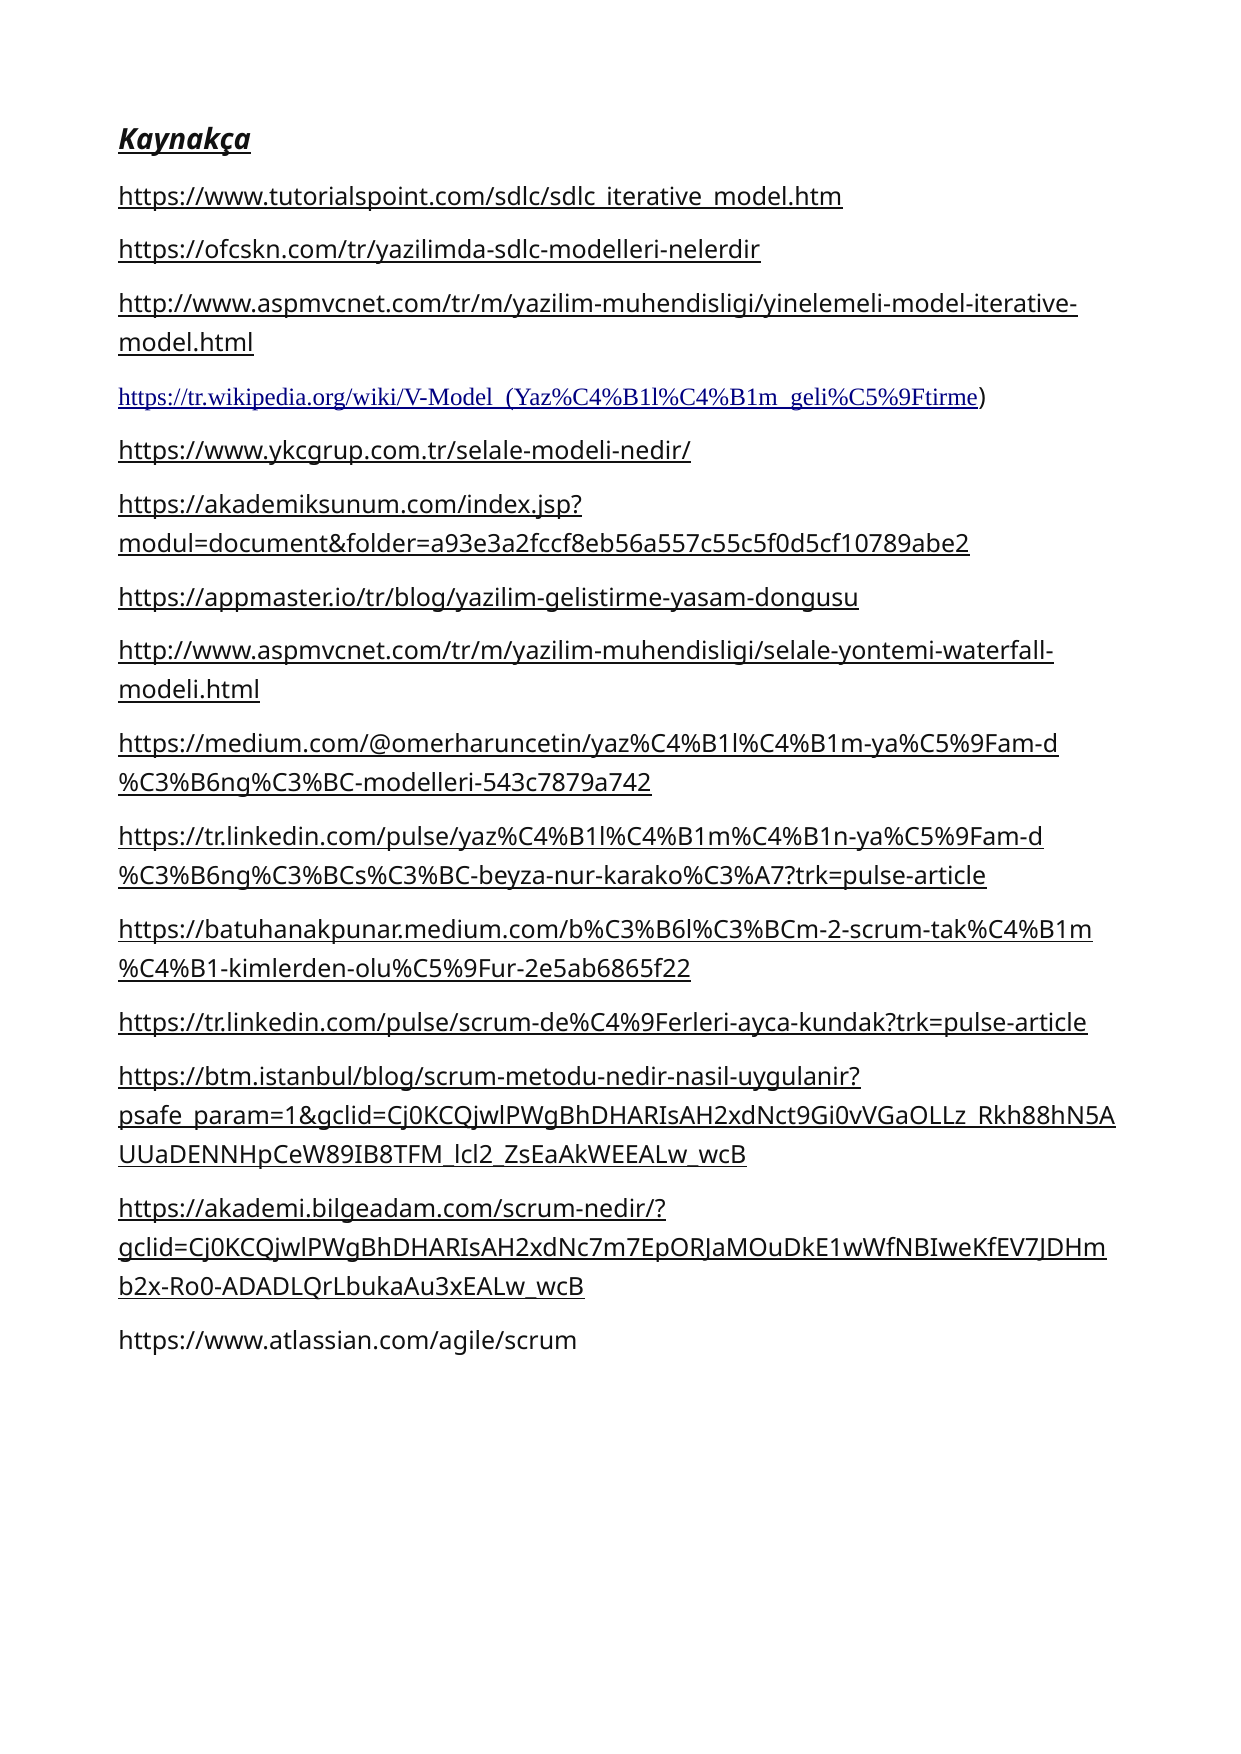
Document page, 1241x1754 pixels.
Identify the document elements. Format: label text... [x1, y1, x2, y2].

text https://www.tutorialspoint.com/sdlc/sdlc_iterative_model.htm [118, 178, 1122, 212]
text https://www.atlassian.com/agile/scrum [118, 1322, 1122, 1357]
text https://akademiksunum.com/index.jsp?modul=document&folder=a93e3a2fccf8eb56a557c55c5f0d5cf10789abe2 [118, 486, 1122, 559]
text https://tr.linkedin.com/pulse/yaz%C4%B1l%C4%B1m%C4%B1n-ya%C5%9Fam-d%C3%B6ng%C3%BCs%C3%BC-beyza-nur-karako%C3%A7?trk=pulse-article [118, 819, 1122, 892]
text https://appmaster.io/tr/blog/yazilim-gelistirme-yasam-dongusu [118, 579, 1122, 613]
text https://tr.wikipedia.org/wiki/V-Model_(Yaz%C4%B1l%C4%B1m_geli%C5%9Ftirme) [118, 379, 1122, 413]
text https://tr.linkedin.com/pulse/scrum-de%C4%9Ferleri-ayca-kundak?trk=pulse-article [118, 1004, 1122, 1039]
text https://btm.istanbul/blog/scrum-metodu-nedir-nasil-uygulanir?psafe_param=1&gclid=Cj0KCQjwlPWgBhDHARIsAH2xdNct9Gi0vVGaOLLz_Rkh88hN5AUUaDENNHpCeW89IB8TFM_lcl2_ZsEaAkWEEALw_wcB [118, 1058, 1122, 1171]
text https://medium.com/@omerharuncetin/yaz%C4%B1l%C4%B1m-ya%C5%9Fam-d%C3%B6ng%C3%BC-modelleri-543c7879a742 [118, 726, 1122, 799]
text https://www.ykcgrup.com.tr/selale-modeli-nedir/ [118, 432, 1122, 467]
text https://ofcskn.com/tr/yazilimda-sdlc-modelleri-nelerdir [118, 232, 1122, 266]
text http://www.aspmvcnet.com/tr/m/yazilim-muhendisligi/selale-yontemi-waterfall-modeli.html [118, 633, 1122, 706]
text Kaynakça [118, 118, 1122, 158]
text https://batuhanakpunar.medium.com/b%C3%B6l%C3%BCm-2-scrum-tak%C4%B1m%C4%B1-kimlerden-olu%C5%9Fur-2e5ab6865f22 [118, 912, 1122, 985]
text https://akademi.bilgeadam.com/scrum-nedir/?gclid=Cj0KCQjwlPWgBhDHARIsAH2xdNc7m7EpORJaMOuDkE1wWfNBIweKfEV7JDHmb2x-Ro0-ADADLQrLbukaAu3xEALw_wcB [118, 1190, 1122, 1303]
text http://www.aspmvcnet.com/tr/m/yazilim-muhendisligi/yinelemeli-model-iterative-model.html [118, 286, 1122, 359]
